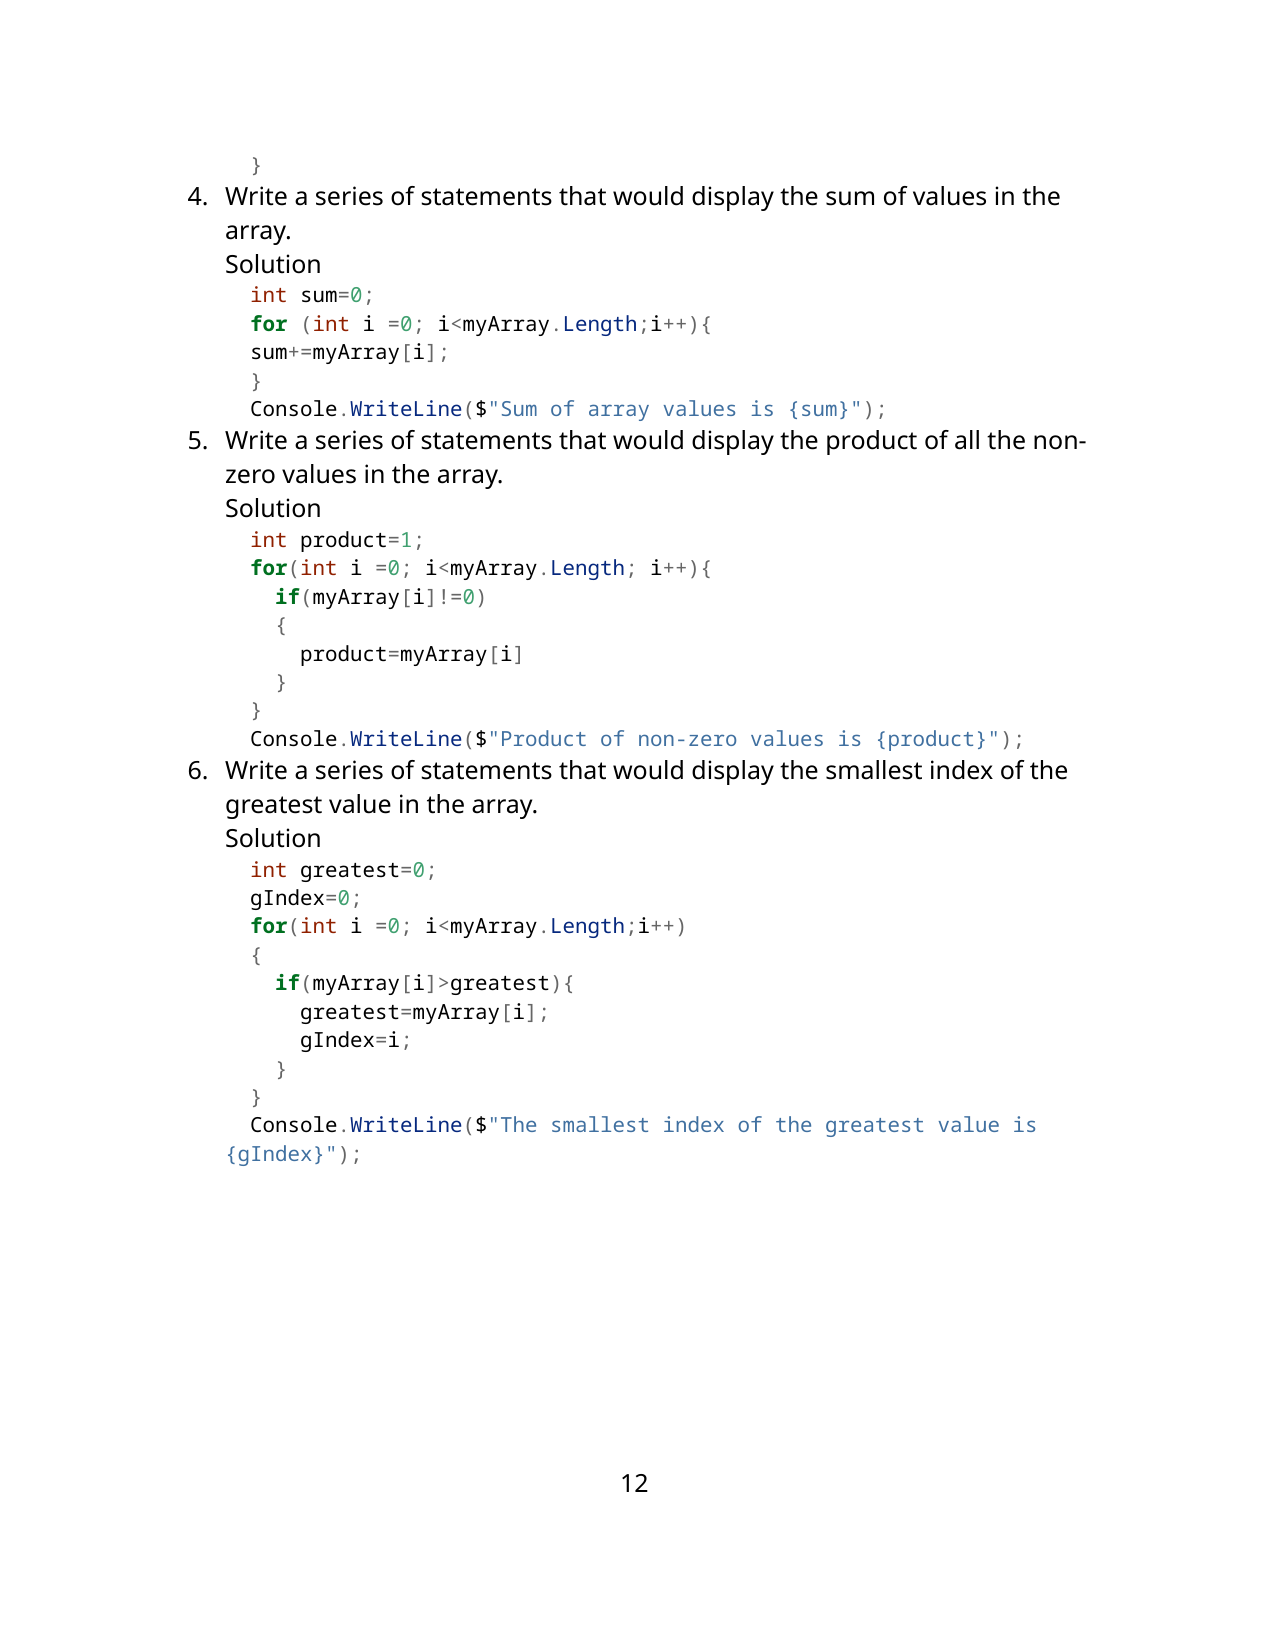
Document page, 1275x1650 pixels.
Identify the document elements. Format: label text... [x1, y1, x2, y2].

list Write a series of statements that would display the product of all the non-zero values in the array. [187, 423, 1125, 491]
list Write a series of statements that would display the smallest index of the greatest value in the array. [187, 752, 1125, 821]
list int greatest=0; [187, 855, 1125, 883]
list Solution [187, 247, 1125, 281]
list } [187, 366, 1125, 394]
list } [187, 150, 1125, 178]
list Console.WriteLine($"The smallest index of the greatest value is {gIndex}"); [187, 1111, 1125, 1167]
list Write a series of statements that would display the sum of values in the array. [187, 178, 1125, 247]
list } [187, 1082, 1125, 1111]
list product=myArray[i] [187, 639, 1125, 667]
list for (int i =0; i<myArray.Length;i++){ [187, 309, 1125, 337]
list greatest=myArray[i]; [187, 997, 1125, 1025]
list int sum=0; [187, 281, 1125, 309]
list } [187, 1054, 1125, 1082]
list Solution [187, 821, 1125, 855]
list if(myArray[i]!=0) [187, 582, 1125, 610]
list Console.WriteLine($"Product of non-zero values is {product}"); [187, 724, 1125, 752]
list for(int i =0; i<myArray.Length;i++) [187, 912, 1125, 940]
list int product=1; [187, 525, 1125, 553]
list for(int i =0; i<myArray.Length; i++){ [187, 553, 1125, 582]
list } [187, 696, 1125, 724]
list sum+=myArray[i]; [187, 337, 1125, 366]
list } [187, 667, 1125, 696]
list Console.WriteLine($"Sum of array values is {sum}"); [187, 394, 1125, 423]
list { [187, 940, 1125, 968]
list gIndex=i; [187, 1025, 1125, 1054]
list { [187, 610, 1125, 639]
list gIndex=0; [187, 883, 1125, 912]
list if(myArray[i]>greatest){ [187, 968, 1125, 997]
list Solution [187, 491, 1125, 525]
